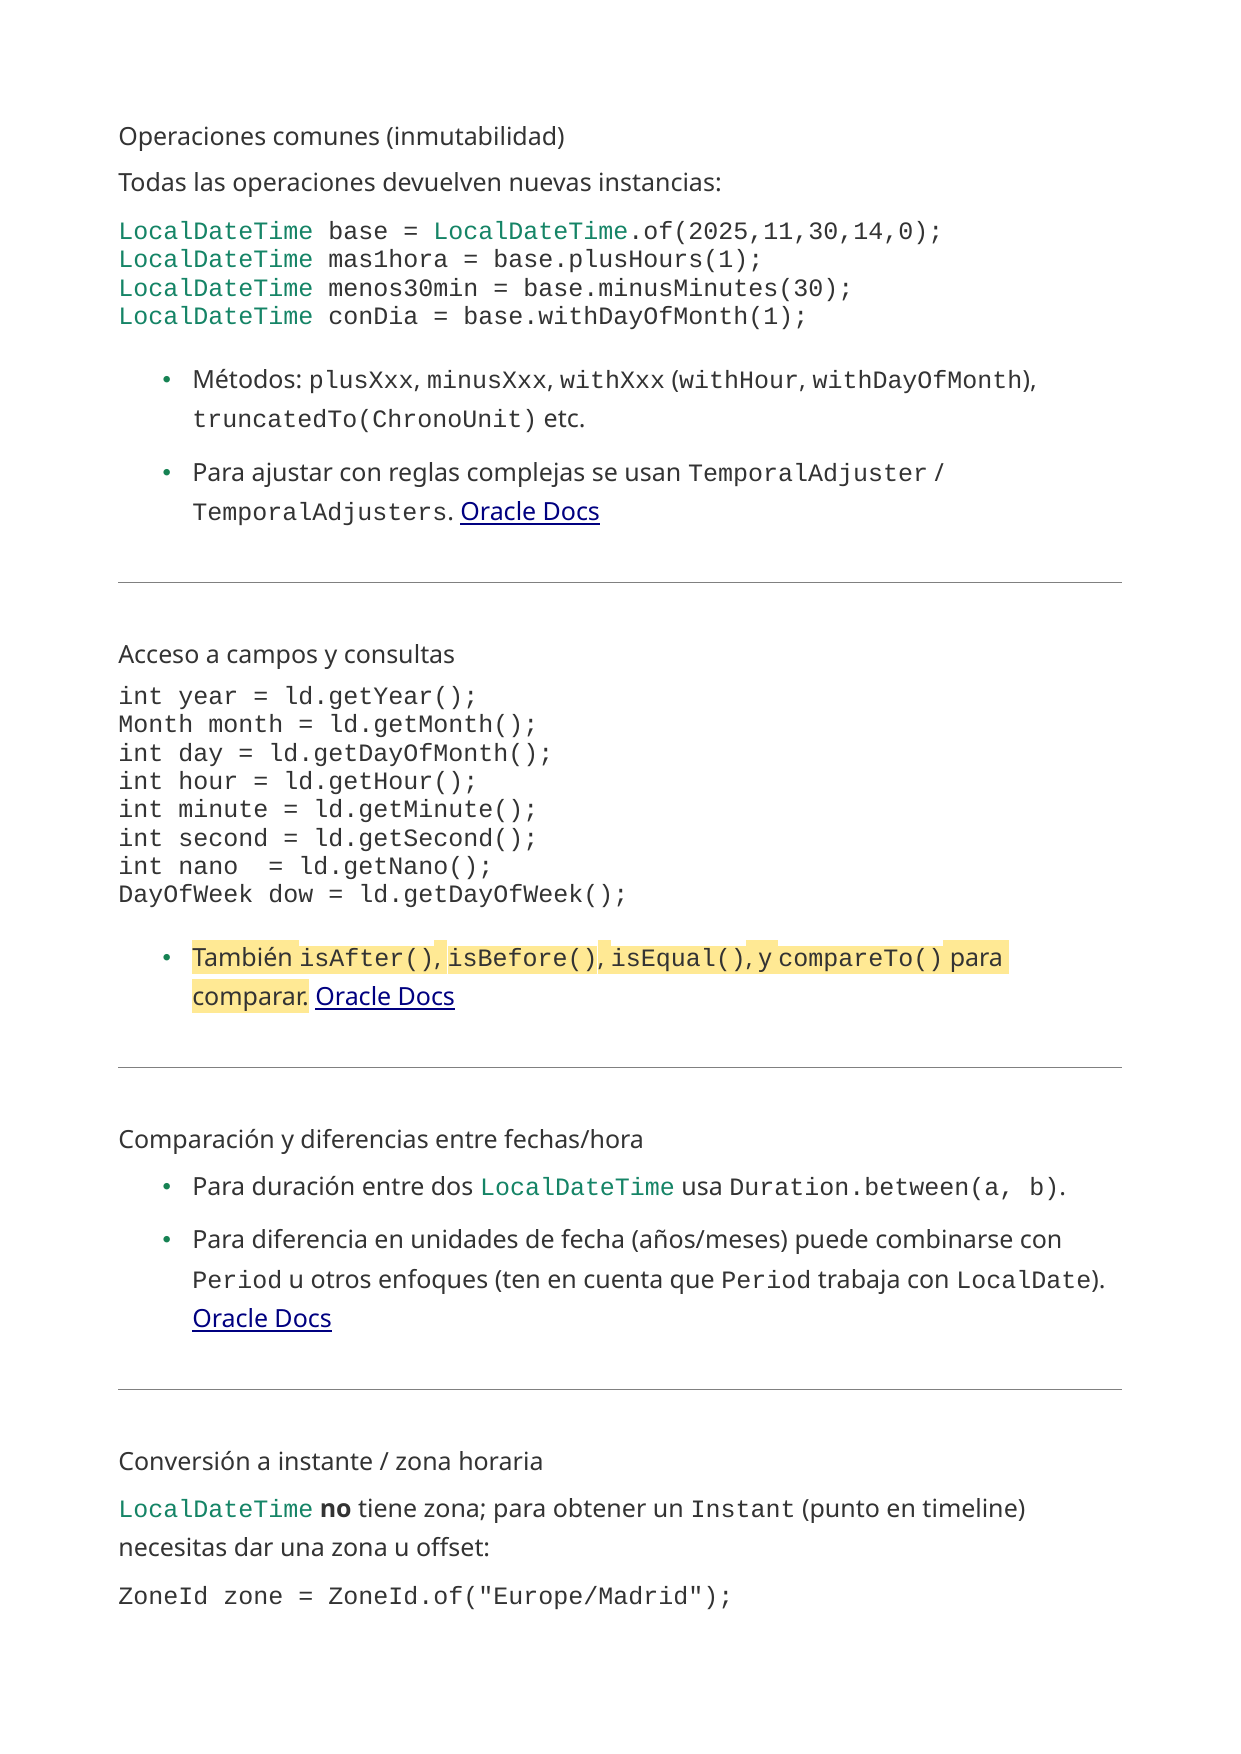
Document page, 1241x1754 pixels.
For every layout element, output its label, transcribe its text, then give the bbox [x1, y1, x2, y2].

list Para duración entre dos LocalDateTime usa Duration.between(a, b). [162, 1168, 1122, 1202]
list Para ajustar con reglas complejas se usan TemporalAdjuster / TemporalAdjusters. Oracle Docs [162, 454, 1122, 528]
text int year = ld.getYear(); [118, 683, 1122, 712]
list También isAfter(), isBefore(), isEqual(), y compareTo() para comparar. Oracle Docs [162, 939, 1122, 1013]
text Month month = ld.getMonth(); [118, 712, 1122, 740]
text LocalDateTime mas1hora = base.plusHours(1); [118, 247, 1122, 275]
text int nano = ld.getNano(); [118, 853, 1122, 882]
subtitle Acceso a campos y consultas [118, 637, 1122, 671]
text LocalDateTime menos30min = base.minusMinutes(30); [118, 275, 1122, 303]
subtitle Comparación y diferencias entre fechas/hora [118, 1122, 1122, 1156]
text int second = ld.getSecond(); [118, 825, 1122, 853]
text int day = ld.getDayOfMonth(); [118, 740, 1122, 768]
list Para diferencia en unidades de fecha (años/meses) puede combinarse con Period u otros enfoques (ten en cuenta que Period trabaja con LocalDate). Oracle Docs [162, 1222, 1122, 1335]
text LocalDateTime base = LocalDateTime.of(2025,11,30,14,0); [118, 218, 1122, 247]
text Todas las operaciones devuelven nuevas instancias: [118, 165, 1122, 199]
subtitle Operaciones comunes (inmutabilidad) [118, 118, 1122, 152]
text LocalDateTime conDia = base.withDayOfMonth(1); [118, 303, 1122, 332]
text int hour = ld.getHour(); [118, 768, 1122, 797]
text int minute = ld.getMinute(); [118, 797, 1122, 825]
text LocalDateTime no tiene zona; para obtener un Instant (punto en timeline) necesitas dar una zona u offset: [118, 1490, 1122, 1564]
text DayOfWeek dow = ld.getDayOfWeek(); [118, 882, 1122, 910]
subtitle Conversión a instante / zona horaria [118, 1444, 1122, 1478]
list Métodos: plusXxx, minusXxx, withXxx (withHour, withDayOfMonth), truncatedTo(ChronoUnit) etc. [162, 361, 1122, 435]
text ZoneId zone = ZoneId.of("Europe/Madrid"); [118, 1583, 1122, 1612]
